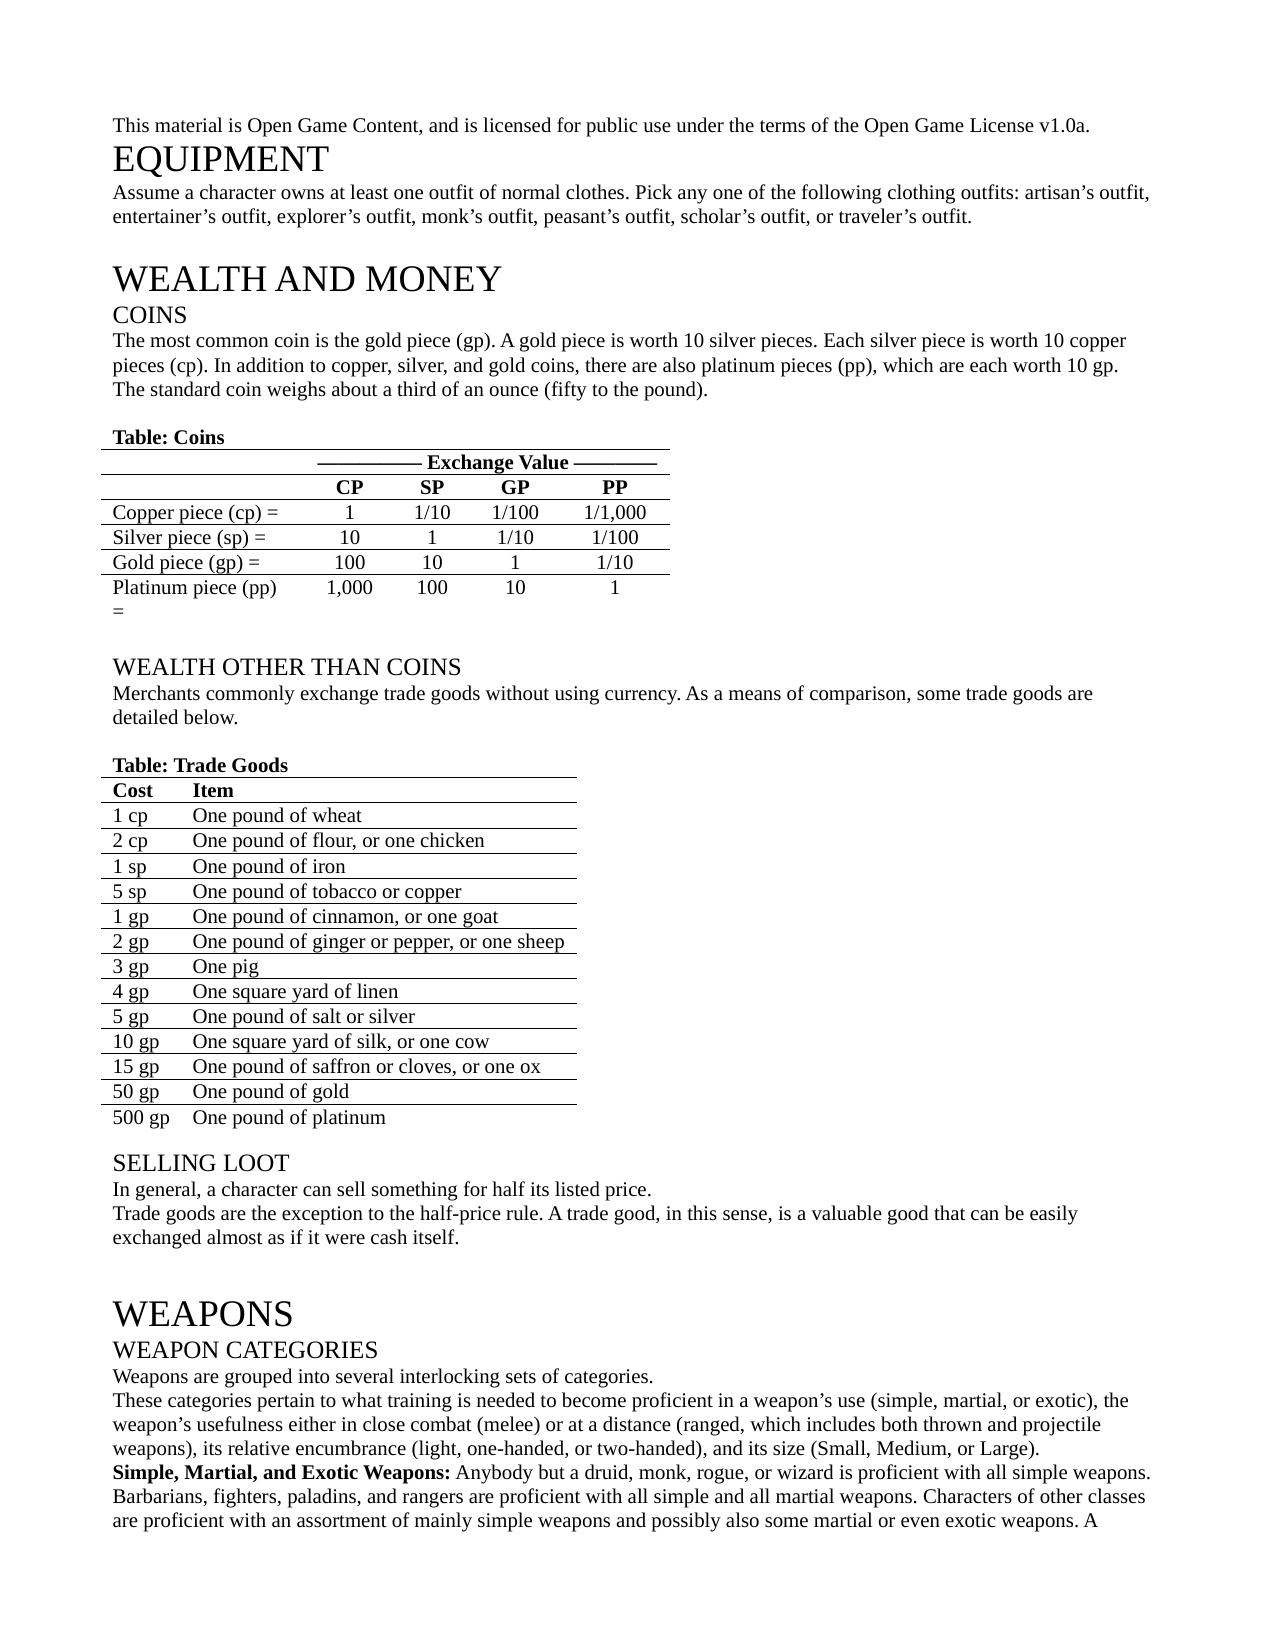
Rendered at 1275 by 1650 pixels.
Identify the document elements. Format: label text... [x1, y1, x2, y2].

text This material is Open Game Content, and is licensed for public use under the terms of the Open Game License v1.0a. [112, 112, 1162, 137]
table_cell Silver piece (sp) = [101, 525, 305, 549]
table_cell One square yard of silk, or one cow [181, 1029, 577, 1053]
table_cell 10 [470, 575, 560, 623]
table_cell GP [470, 475, 560, 499]
table_cell 2 cp [101, 829, 181, 852]
table_cell 4 gp [101, 979, 181, 1003]
table_cell Gold piece (gp) = [101, 550, 305, 574]
text In general, a character can sell something for half its listed price. [112, 1177, 1162, 1201]
text COINS [112, 300, 1162, 328]
table_cell Item [181, 778, 577, 802]
table_header Table: Trade Goods [101, 753, 577, 777]
table_cell One pound of tobacco or copper [181, 879, 577, 903]
table_cell One pound of saffron or cloves, or one ox [181, 1054, 577, 1078]
table_cell Platinum piece (pp) = [101, 575, 305, 623]
table_cell 500 gp [101, 1105, 181, 1129]
table_cell Copper piece (cp) = [101, 500, 305, 524]
table_cell One pound of gold [181, 1080, 577, 1103]
table_header [305, 425, 394, 449]
text The most common coin is the gold piece (gp). A gold piece is worth 10 silver pieces. Each silver piece is worth 10 copper pieces (cp). In addition to copper, silver, and gold coins, there are also platinum pieces (pp), which are each worth 10 gp. [112, 328, 1162, 377]
text Merchants commonly exchange trade goods without using currency. As a means of comparison, some trade goods are detailed below. [112, 681, 1162, 729]
table_cell 1/10 [394, 500, 470, 524]
table_cell PP [560, 475, 670, 499]
table_cell 10 gp [101, 1029, 181, 1053]
table_header [470, 425, 560, 449]
table_cell 10 [305, 525, 394, 549]
table_cell 1 sp [101, 854, 181, 878]
table_cell [101, 475, 305, 499]
text Weapons are grouped into several interlocking sets of categories. [112, 1364, 1162, 1388]
table_cell 1/10 [560, 550, 670, 574]
table_cell 100 [305, 550, 394, 574]
table_cell 2 gp [101, 929, 181, 953]
table_cell One square yard of linen [181, 979, 577, 1003]
table_cell 1/10 [470, 525, 560, 549]
table_cell 1 gp [101, 904, 181, 928]
text WEAPONS [112, 1292, 1162, 1335]
table_cell 5 sp [101, 879, 181, 903]
text SELLING LOOT [112, 1148, 1162, 1177]
table_cell 1/1,000 [560, 500, 670, 524]
text The standard coin weighs about a third of an ounce (fifty to the pound). [112, 377, 1162, 401]
text WEALTH AND MONEY [112, 257, 1162, 300]
table_cell 1/100 [470, 500, 560, 524]
table_cell One pound of ginger or pepper, or one sheep [181, 929, 577, 953]
table_cell 1 [560, 575, 670, 623]
table_cell CP [305, 475, 394, 499]
table_cell 1 cp [101, 803, 181, 827]
table_header [394, 425, 470, 449]
text WEAPON CATEGORIES [112, 1335, 1162, 1364]
table_cell One pound of cinnamon, or one goat [181, 904, 577, 928]
table_cell 100 [394, 575, 470, 623]
text WEALTH OTHER THAN COINS [112, 652, 1162, 681]
table_cell 1 [470, 550, 560, 574]
table_cell 15 gp [101, 1054, 181, 1078]
table_cell One pound of flour, or one chicken [181, 829, 577, 852]
table_header [560, 425, 670, 449]
table_cell 50 gp [101, 1080, 181, 1103]
table_cell One pound of salt or silver [181, 1004, 577, 1028]
table_cell 1 [305, 500, 394, 524]
table_header Table: Coins [101, 425, 305, 449]
table_cell 5 gp [101, 1004, 181, 1028]
table_cell One pound of iron [181, 854, 577, 878]
table_cell 1/100 [560, 525, 670, 549]
table_cell [101, 450, 305, 474]
text Trade goods are the exception to the half-price rule. A trade good, in this sense, is a valuable good that can be easily exchanged almost as if it were cash itself. [112, 1201, 1162, 1249]
text EQUIPMENT [112, 137, 1162, 180]
table_cell 1 [394, 525, 470, 549]
table_cell 10 [394, 550, 470, 574]
text Assume a character owns at least one outfit of normal clothes. Pick any one of the following clothing outfits: artisan’s outfit, entertainer’s outfit, explorer’s outfit, monk’s outfit, peasant’s outfit, scholar’s outfit, or traveler’s outfit. [112, 180, 1162, 228]
table_cell One pound of platinum [181, 1105, 577, 1129]
text Simple, Martial, and Exotic Weapons: Anybody but a druid, monk, rogue, or wizard is proficient with all simple weapons. Barbarians, fighters, paladins, and rangers are proficient with all simple and all martial weapons. Characters of other classes are proficient with an assortment of mainly simple weapons and possibly also some martial or even exotic weapons. A [112, 1460, 1162, 1532]
table_cell ————— Exchange Value ———— [305, 450, 670, 474]
table_cell One pig [181, 954, 577, 978]
table_cell 1,000 [305, 575, 394, 623]
table_cell SP [394, 475, 470, 499]
table_cell 3 gp [101, 954, 181, 978]
text These categories pertain to what training is needed to become proficient in a weapon’s use (simple, martial, or exotic), the weapon’s usefulness either in close combat (melee) or at a distance (ranged, which includes both thrown and projectile weapons), its relative encumbrance (light, one-handed, or two-handed), and its size (Small, Medium, or Large). [112, 1388, 1162, 1460]
table_cell One pound of wheat [181, 803, 577, 827]
table_cell Cost [101, 778, 181, 802]
